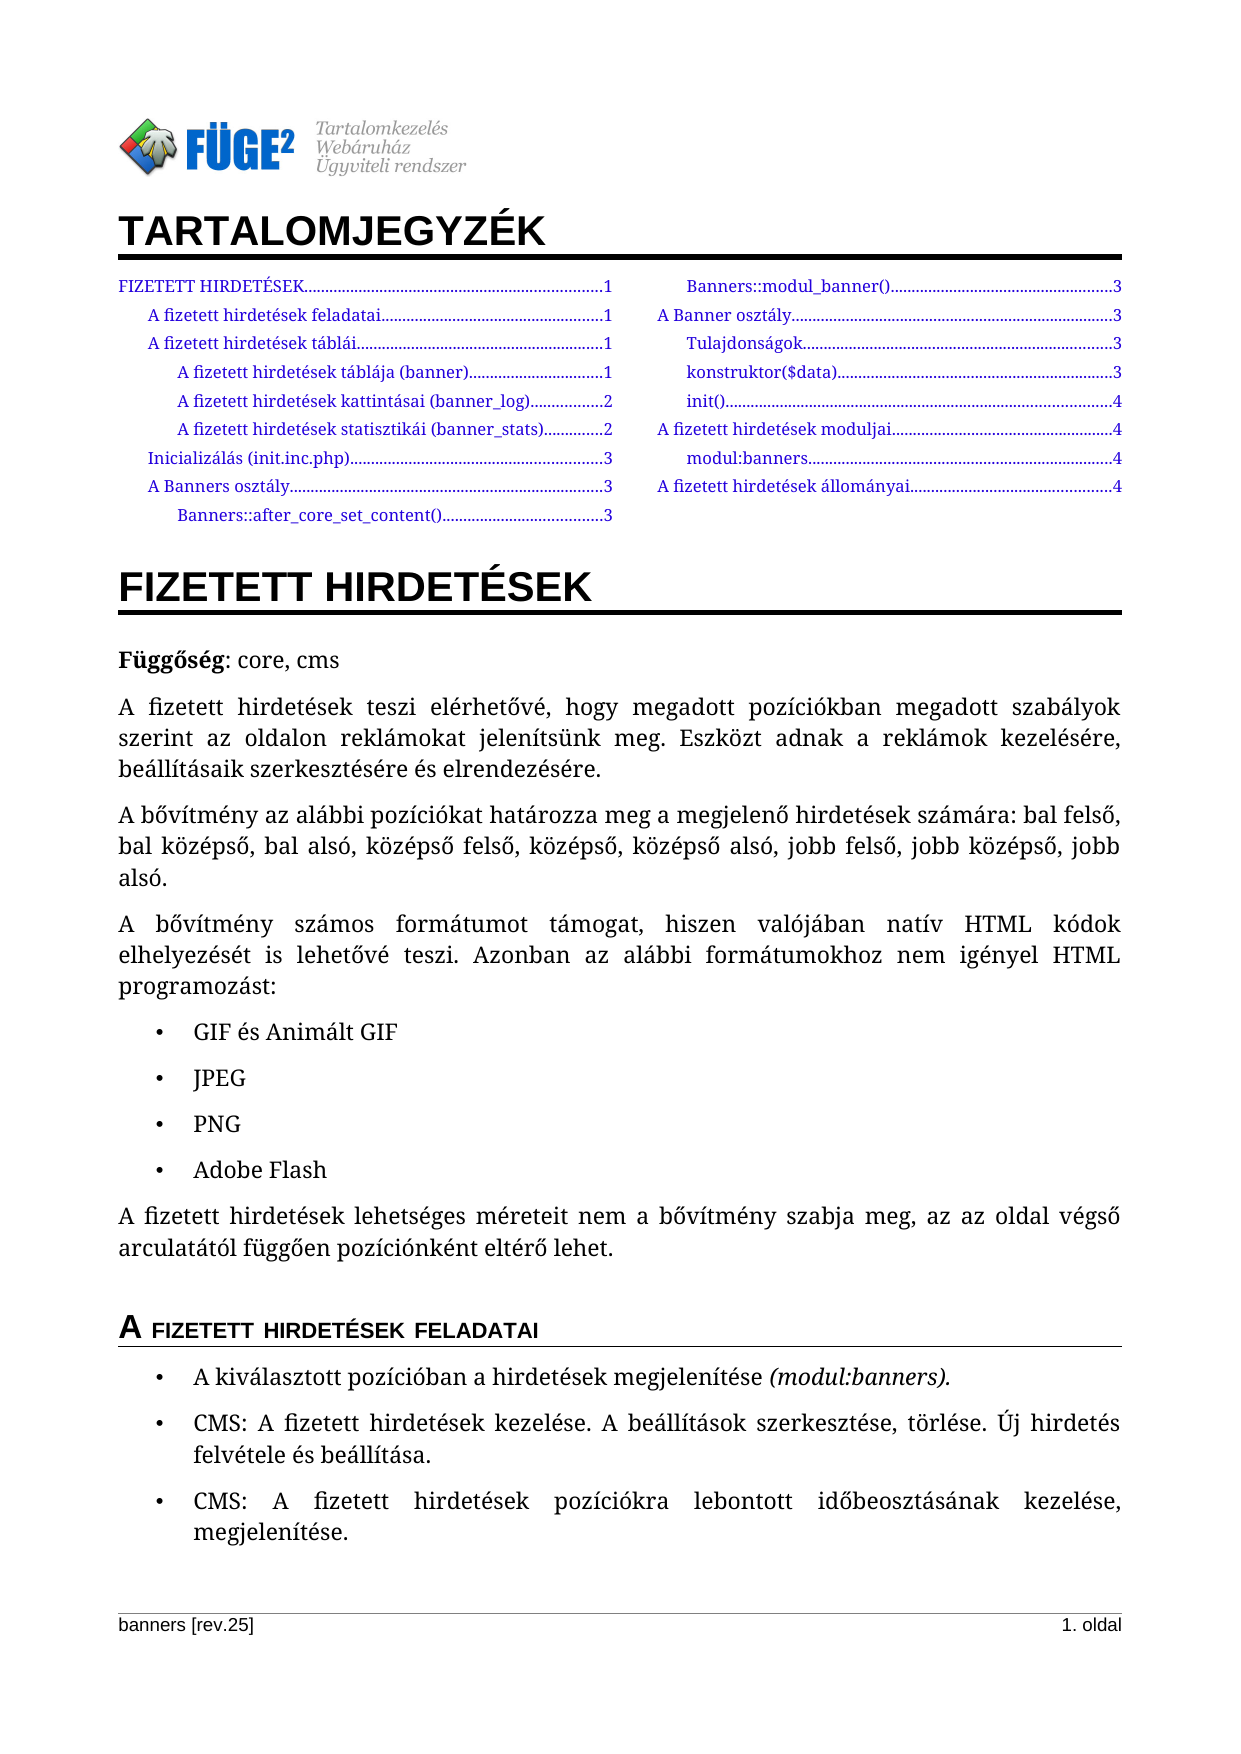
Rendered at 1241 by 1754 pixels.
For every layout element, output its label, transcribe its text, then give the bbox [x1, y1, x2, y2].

text A fizetett hirdetések állományai 4 [657, 475, 1122, 498]
text A fizetett hirdetések lehetséges méreteit nem a bővítmény szabja meg, az az oldal végső arculatától függően pozíciónként eltérő lehet. [118, 1200, 1122, 1263]
subtitle A fizetett hirdetések feladatai [118, 1307, 1122, 1346]
list PNG [156, 1108, 1122, 1139]
subtitle Fizetett hirdetések [118, 562, 1122, 610]
text Inicializálás (init.inc.php) 3 [148, 446, 613, 469]
text A fizetett hirdetések moduljai 4 [657, 418, 1122, 441]
text A fizetett hirdetések statisztikái (banner_stats) 2 [177, 418, 613, 441]
list GIF és Animált GIF [156, 1016, 1122, 1047]
picture [118, 118, 473, 177]
text A fizetett hirdetések kattintásai (banner_log) 2 [177, 389, 613, 412]
text A fizetett hirdetések táblája (banner) 1 [177, 361, 613, 383]
text Függőség: core, cms [118, 644, 1122, 676]
text Fizetett hirdetések 1 [118, 274, 613, 297]
list CMS: A fizetett hirdetések kezelése. A beállítások szerkesztése, törlése. Új hirdetés felvétele és beállítása. [156, 1407, 1122, 1470]
text Tulajdonságok 3 [686, 332, 1122, 354]
text init() 4 [686, 389, 1122, 412]
text A Banners osztály 3 [148, 475, 613, 498]
list Adobe Flash [156, 1154, 1122, 1186]
text A fizetett hirdetések feladatai 1 [148, 303, 613, 326]
subtitle Tartalomjegyzék [118, 207, 1122, 254]
text A bővítmény számos formátumot támogat, hiszen valójában natív HTML kódok elhelyezését is lehetővé teszi. Azonban az alábbi formátumokhoz nem igényel HTML programozást: [118, 908, 1122, 1001]
text Banners::after_core_set_content() 3 [177, 504, 613, 526]
text A fizetett hirdetések táblái 1 [148, 332, 613, 354]
text A Banner osztály 3 [657, 303, 1122, 326]
text konstruktor($data) 3 [686, 361, 1122, 383]
list JPEG [156, 1062, 1122, 1093]
text A fizetett hirdetések teszi elérhetővé, hogy megadott pozíciókban megadott szabályok szerint az oldalon reklámokat jelenítsünk meg. Eszközt adnak a reklámok kezelésére, beállításaik szerkesztésére és elrendezésére. [118, 691, 1122, 784]
list A kiválasztott pozícióban a hirdetések megjelenítése (modul:banners). [156, 1361, 1122, 1393]
text A bővítmény az alábbi pozíciókat határozza meg a megjelenő hirdetések számára: bal felső, bal középső, bal alsó, középső felső, középső, középső alsó, jobb felső, jobb középső, jobb alsó. [118, 799, 1122, 893]
list CMS: A fizetett hirdetések pozíciókra lebontott időbeosztásának kezelése, megjelenítése. [156, 1485, 1122, 1547]
text modul:banners 4 [686, 446, 1122, 469]
text Banners::modul_banner() 3 [686, 274, 1122, 297]
